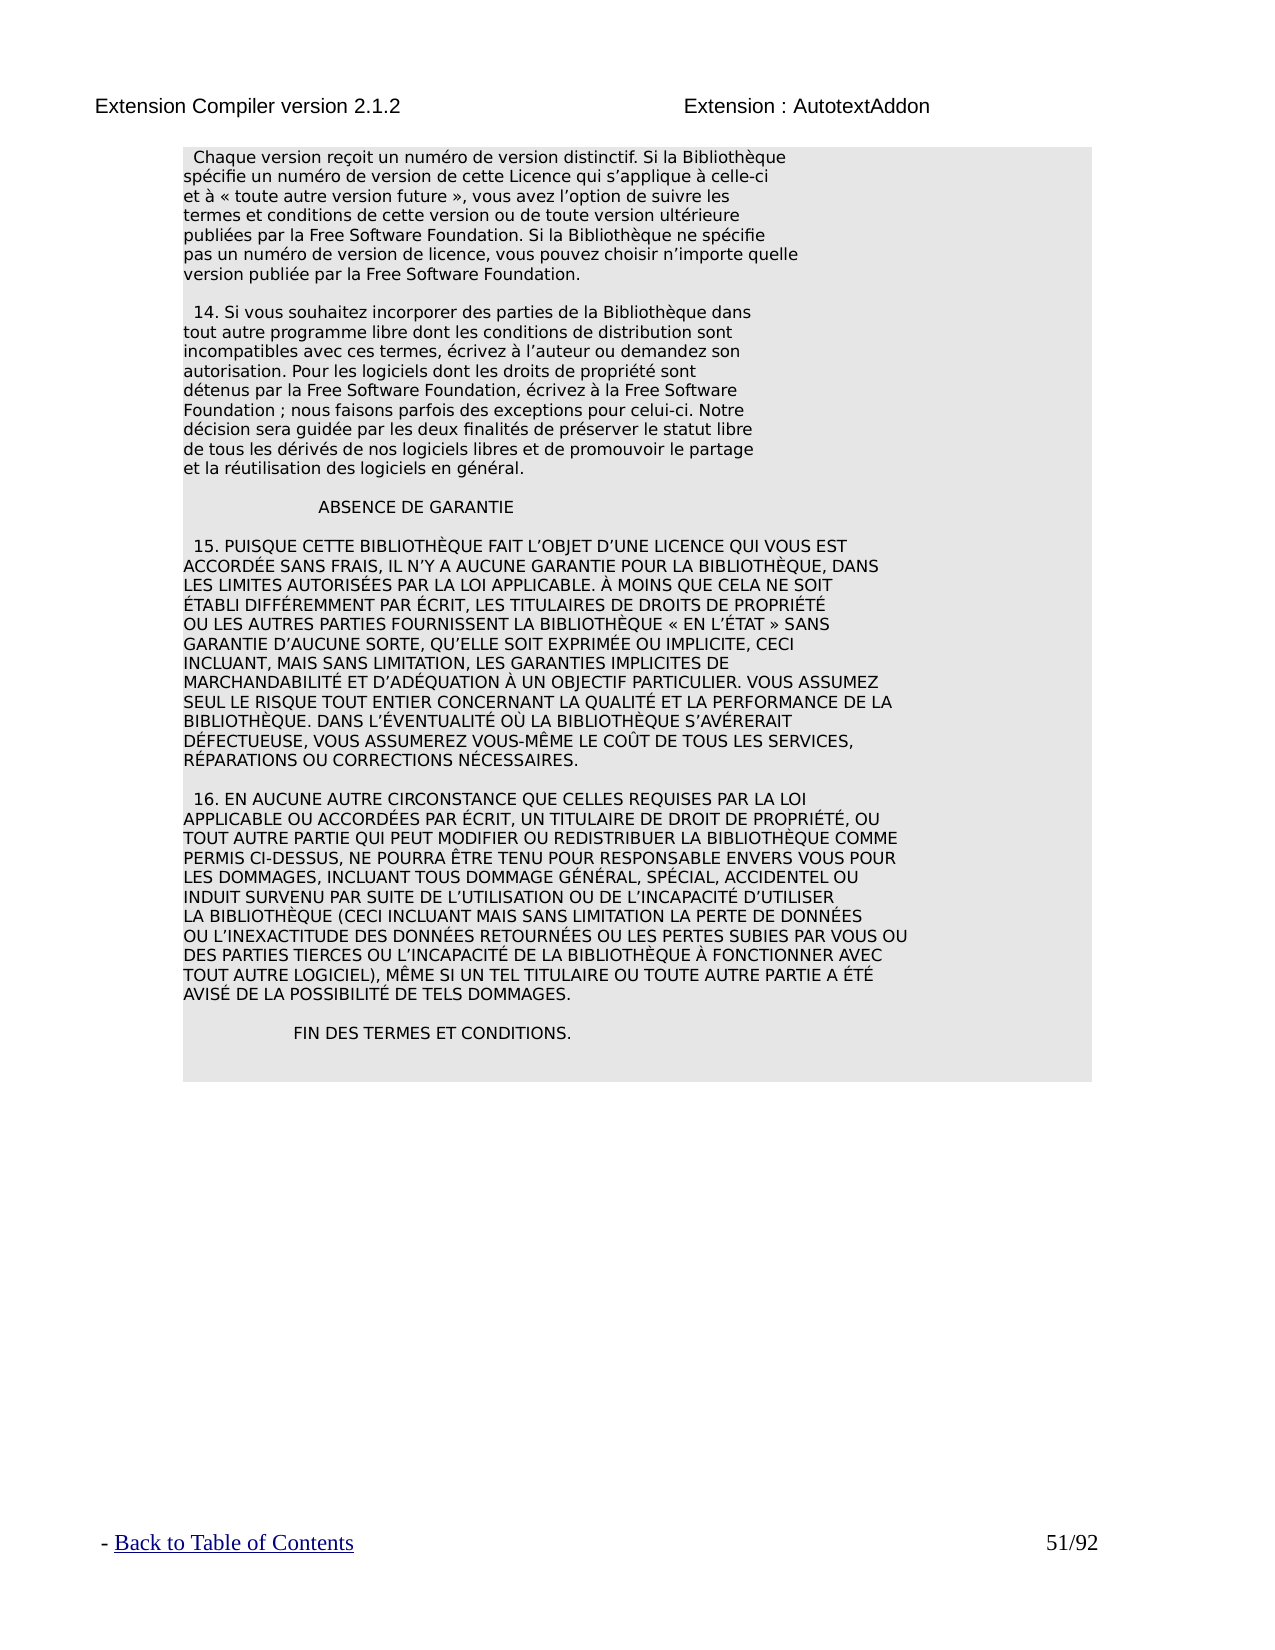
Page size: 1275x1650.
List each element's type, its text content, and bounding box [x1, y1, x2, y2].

text incompatibles avec ces termes, écrivez à l’auteur ou demandez son [183, 342, 1092, 362]
text OU LES AUTRES PARTIES FOURNISSENT LA BIBLIOTHÈQUE « EN L’ÉTAT » SANS [183, 615, 1092, 634]
text 14. Si vous souhaitez incorporer des parties de la Bibliothèque dans [183, 303, 1092, 323]
text FIN DES TERMES ET CONDITIONS. [183, 1024, 1092, 1043]
text BIBLIOTHÈQUE. DANS L’ÉVENTUALITÉ OÙ LA BIBLIOTHÈQUE S’AVÉRERAIT [183, 712, 1092, 732]
text AVISÉ DE LA POSSIBILITÉ DE TELS DOMMAGES. [183, 985, 1092, 1004]
text LES DOMMAGES, INCLUANT TOUS DOMMAGE GÉNÉRAL, SPÉCIAL, ACCIDENTEL OU [183, 868, 1092, 888]
text MARCHANDABILITÉ ET D’ADÉQUATION À UN OBJECTIF PARTICULIER. VOUS ASSUMEZ [183, 673, 1092, 693]
text LA BIBLIOTHÈQUE (CECI INCLUANT MAIS SANS LIMITATION LA PERTE DE DONNÉES [183, 907, 1092, 927]
text pas un numéro de version de licence, vous pouvez choisir n’importe quelle [183, 245, 1092, 264]
text ACCORDÉE SANS FRAIS, IL N’Y A AUCUNE GARANTIE POUR LA BIBLIOTHÈQUE, DANS [183, 557, 1092, 576]
text LES LIMITES AUTORISÉES PAR LA LOI APPLICABLE. À MOINS QUE CELA NE SOIT [183, 576, 1092, 596]
text 16. EN AUCUNE AUTRE CIRCONSTANCE QUE CELLES REQUISES PAR LA LOI [183, 790, 1092, 810]
text DÉFECTUEUSE, VOUS ASSUMEREZ VOUS-MÊME LE COÛT DE TOUS LES SERVICES, [183, 732, 1092, 751]
text et à « toute autre version future », vous avez l’option de suivre les [183, 186, 1092, 206]
text de tous les dérivés de nos logiciels libres et de promouvoir le partage [183, 440, 1092, 459]
text tout autre programme libre dont les conditions de distribution sont [183, 323, 1092, 342]
text Chaque version reçoit un numéro de version distinctif. Si la Bibliothèque [183, 147, 1092, 167]
text DES PARTIES TIERCES OU L’INCAPACITÉ DE LA BIBLIOTHÈQUE À FONCTIONNER AVEC [183, 946, 1092, 966]
text version publiée par la Free Software Foundation. [183, 264, 1092, 284]
text ÉTABLI DIFFÉREMMENT PAR ÉCRIT, LES TITULAIRES DE DROITS DE PROPRIÉTÉ [183, 596, 1092, 615]
text publiées par la Free Software Foundation. Si la Bibliothèque ne spécifie [183, 225, 1092, 245]
text RÉPARATIONS OU CORRECTIONS NÉCESSAIRES. [183, 751, 1092, 771]
text INCLUANT, MAIS SANS LIMITATION, LES GARANTIES IMPLICITES DE [183, 654, 1092, 673]
text OU L’INEXACTITUDE DES DONNÉES RETOURNÉES OU LES PERTES SUBIES PAR VOUS OU [183, 927, 1092, 946]
text termes et conditions de cette version ou de toute version ultérieure [183, 206, 1092, 225]
text autorisation. Pour les logiciels dont les droits de propriété sont [183, 362, 1092, 381]
text et la réutilisation des logiciels en général. [183, 459, 1092, 479]
text TOUT AUTRE PARTIE QUI PEUT MODIFIER OU REDISTRIBUER LA BIBLIOTHÈQUE COMME [183, 829, 1092, 849]
text PERMIS CI-DESSUS, NE POURRA ÊTRE TENU POUR RESPONSABLE ENVERS VOUS POUR [183, 849, 1092, 868]
text 15. PUISQUE CETTE BIBLIOTHÈQUE FAIT L’OBJET D’UNE LICENCE QUI VOUS EST [183, 537, 1092, 557]
text spécifie un numéro de version de cette Licence qui s’applique à celle-ci [183, 167, 1092, 186]
text Foundation ; nous faisons parfois des exceptions pour celui-ci. Notre [183, 401, 1092, 420]
text GARANTIE D’AUCUNE SORTE, QU’ELLE SOIT EXPRIMÉE OU IMPLICITE, CECI [183, 634, 1092, 654]
text INDUIT SURVENU PAR SUITE DE L’UTILISATION OU DE L’INCAPACITÉ D’UTILISER [183, 888, 1092, 907]
text SEUL LE RISQUE TOUT ENTIER CONCERNANT LA QUALITÉ ET LA PERFORMANCE DE LA [183, 693, 1092, 712]
text ABSENCE DE GARANTIE [183, 498, 1092, 518]
text détenus par la Free Software Foundation, écrivez à la Free Software [183, 381, 1092, 401]
text TOUT AUTRE LOGICIEL), MÊME SI UN TEL TITULAIRE OU TOUTE AUTRE PARTIE A ÉTÉ [183, 966, 1092, 985]
text décision sera guidée par les deux finalités de préserver le statut libre [183, 420, 1092, 440]
text APPLICABLE OU ACCORDÉES PAR ÉCRIT, UN TITULAIRE DE DROIT DE PROPRIÉTÉ, OU [183, 810, 1092, 829]
